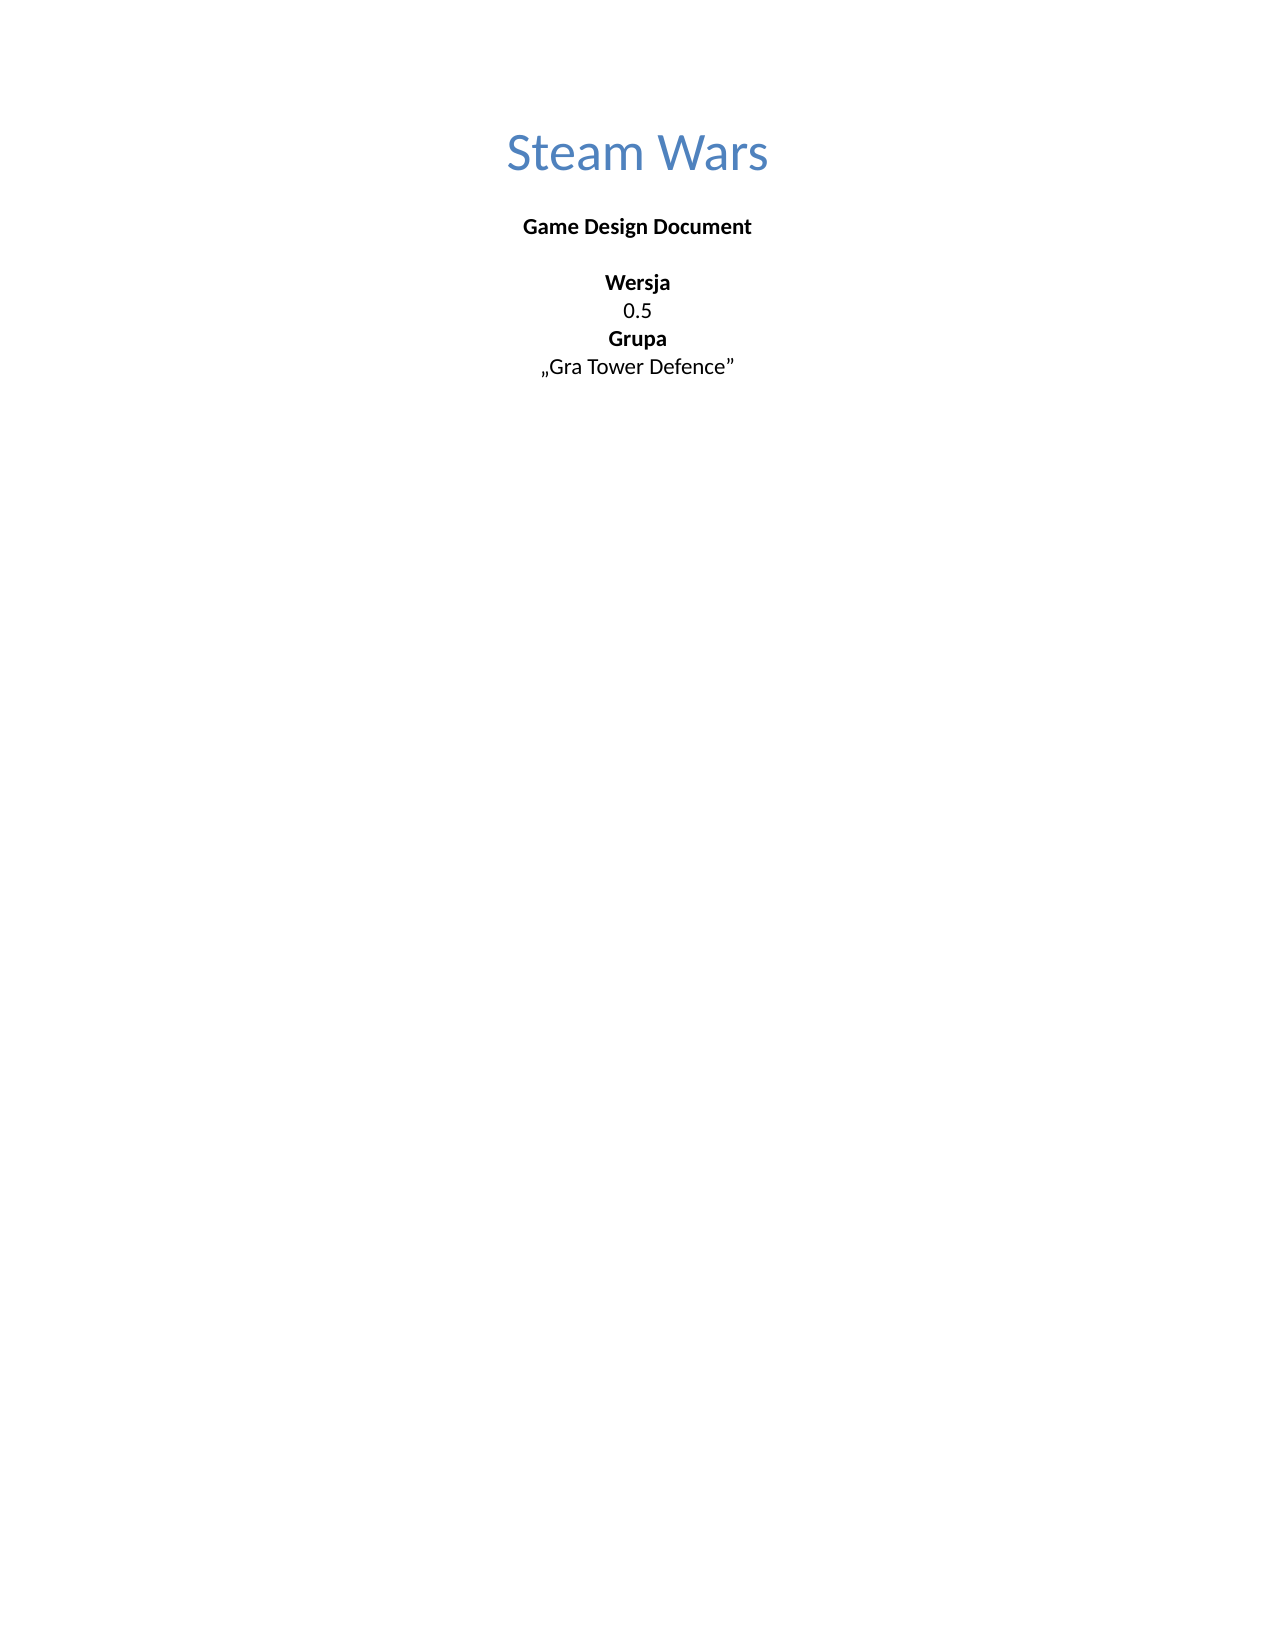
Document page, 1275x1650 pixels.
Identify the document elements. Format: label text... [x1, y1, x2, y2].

text Steam Wars [118, 118, 1157, 184]
text „Gra Tower Defence” [118, 352, 1157, 380]
text 0.5 [118, 296, 1157, 324]
text Game Design Document [118, 212, 1157, 240]
text Grupa [118, 324, 1157, 352]
text Wersja [118, 268, 1157, 296]
